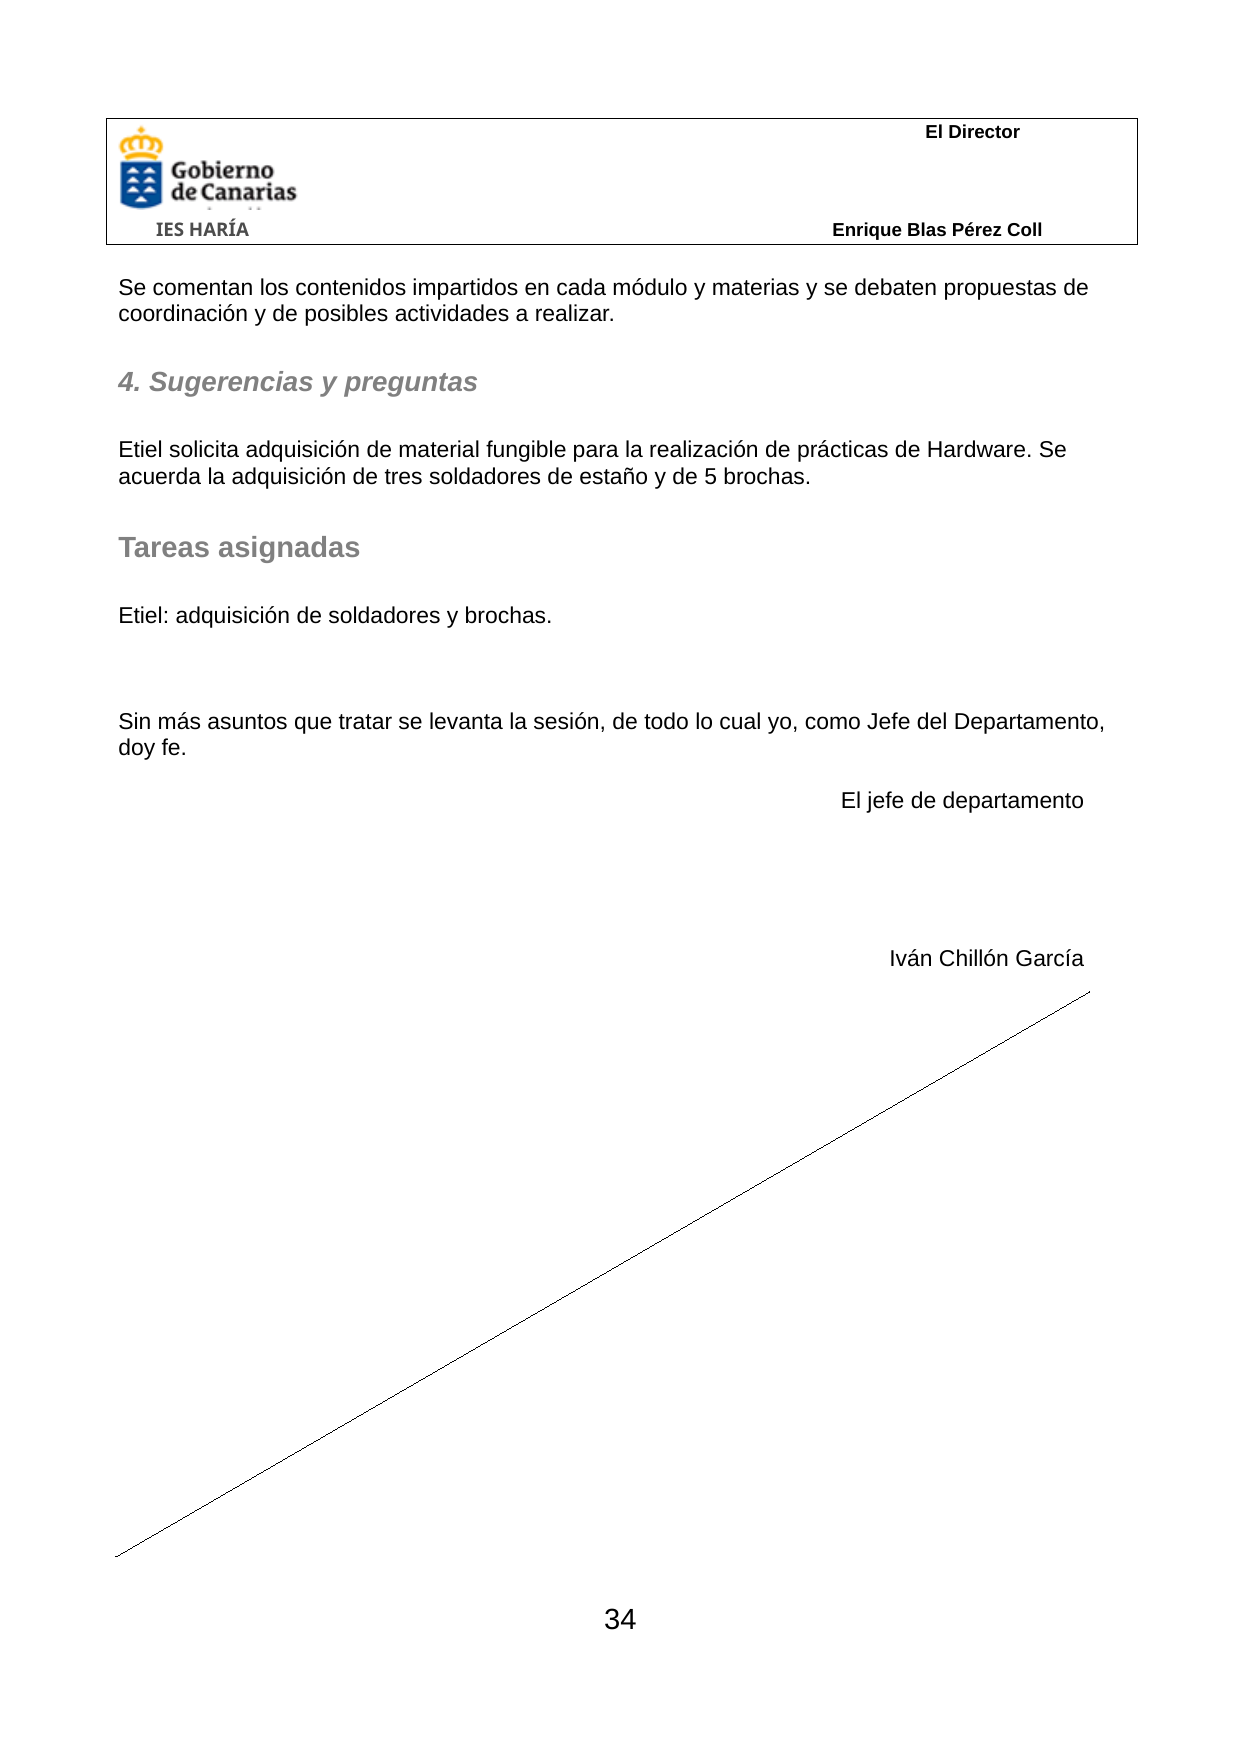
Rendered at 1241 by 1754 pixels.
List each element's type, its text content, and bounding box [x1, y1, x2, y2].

text El jefe de departamento [118, 787, 1122, 813]
text Sin más asuntos que tratar se levanta la sesión, de todo lo cual yo, como Jefe del Departamento, doy fe. [118, 708, 1122, 760]
text Se comentan los contenidos impartidos en cada módulo y materias y se debaten propuestas de coordinación y de posibles actividades a realizar. [118, 274, 1122, 327]
picture [115, 123, 300, 210]
subtitle Tareas asignadas [118, 530, 1122, 563]
text Etiel: adquisición de soldadores y brochas. [118, 602, 1122, 629]
text Etiel solicita adquisición de material fungible para la realización de prácticas de Hardware. Se acuerda la adquisición de tres soldadores de estaño y de 5 brochas. [118, 436, 1122, 489]
subtitle 4. Sugerencias y preguntas [118, 366, 1122, 397]
text Iván Chillón García [118, 945, 1122, 971]
